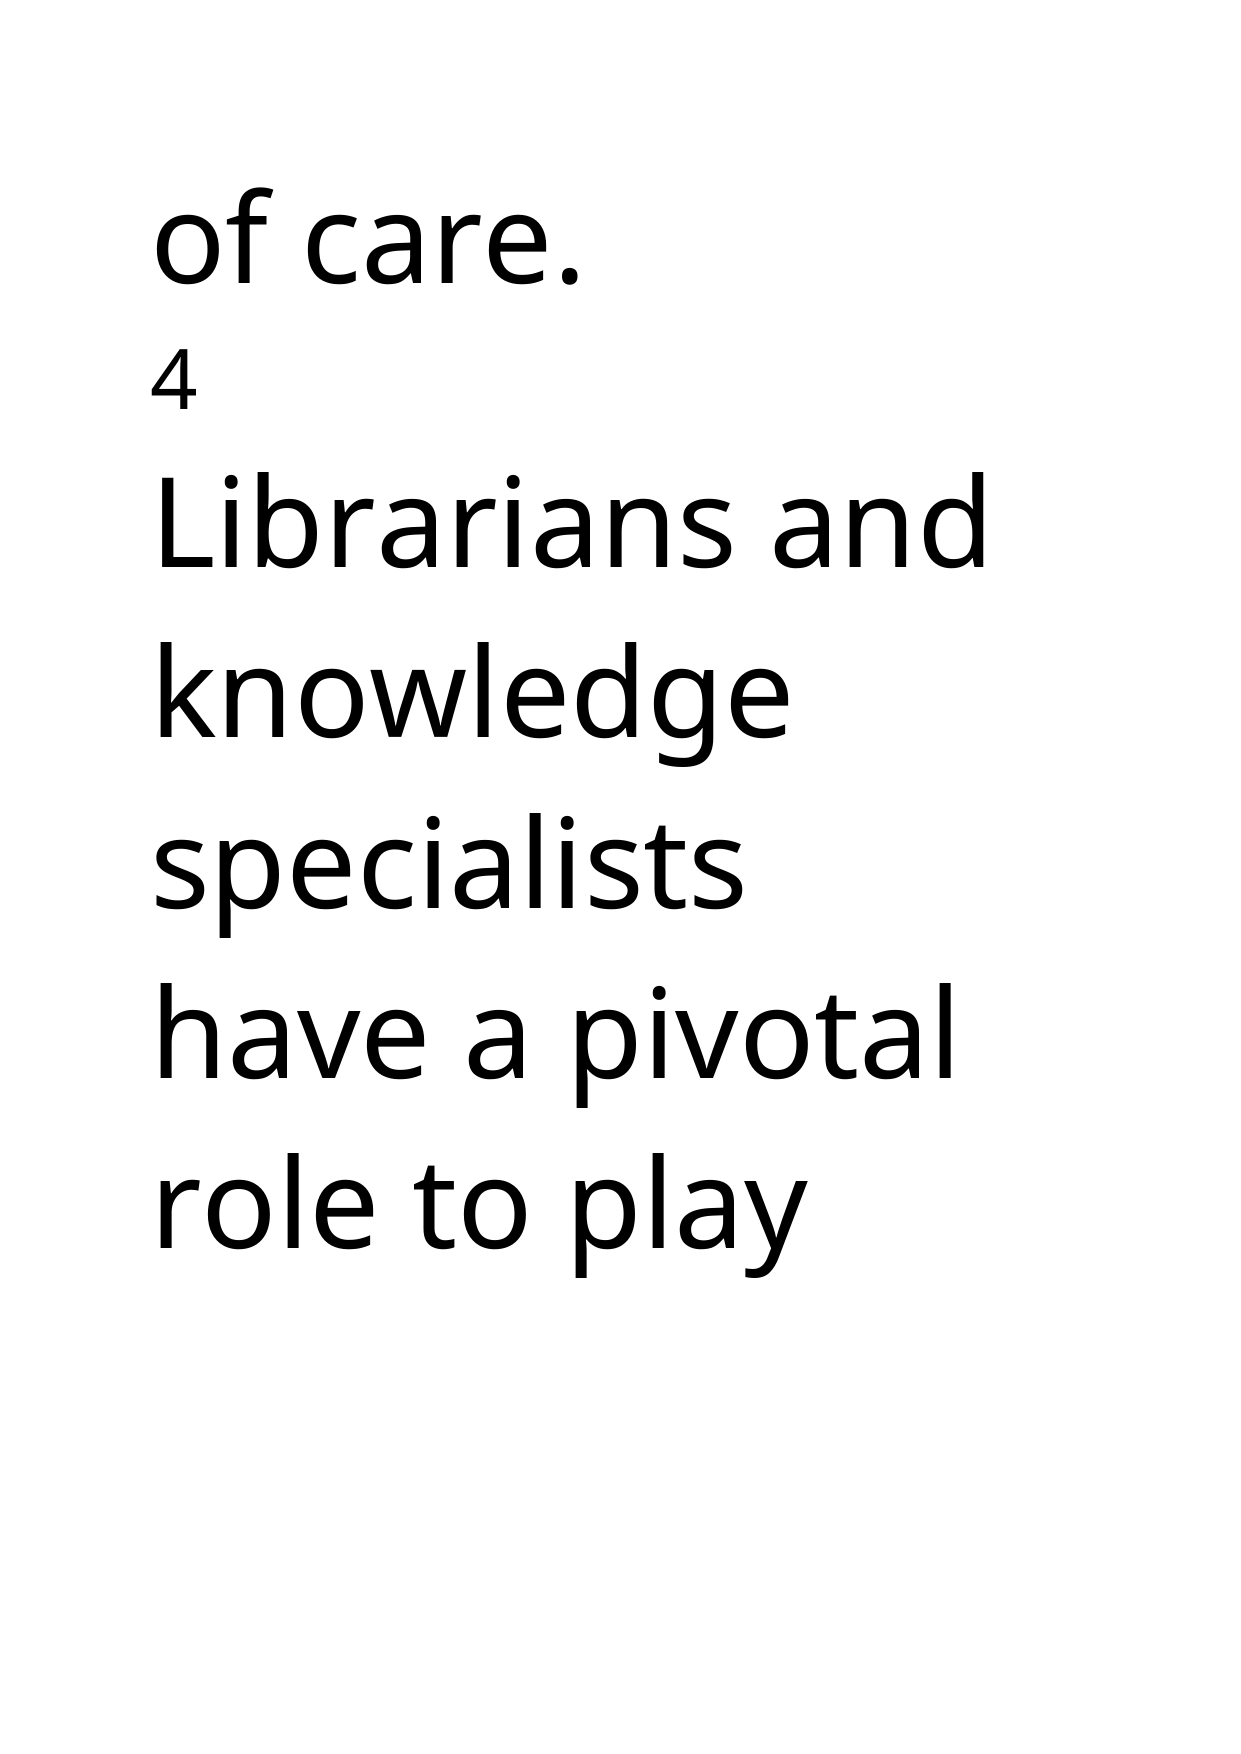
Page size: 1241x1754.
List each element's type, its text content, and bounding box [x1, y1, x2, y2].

text 4 [150, 320, 1090, 434]
text Librarians and knowledge specialists [150, 434, 1090, 945]
text of care. [150, 150, 1090, 320]
text have a pivotal role to play [150, 945, 1090, 1285]
